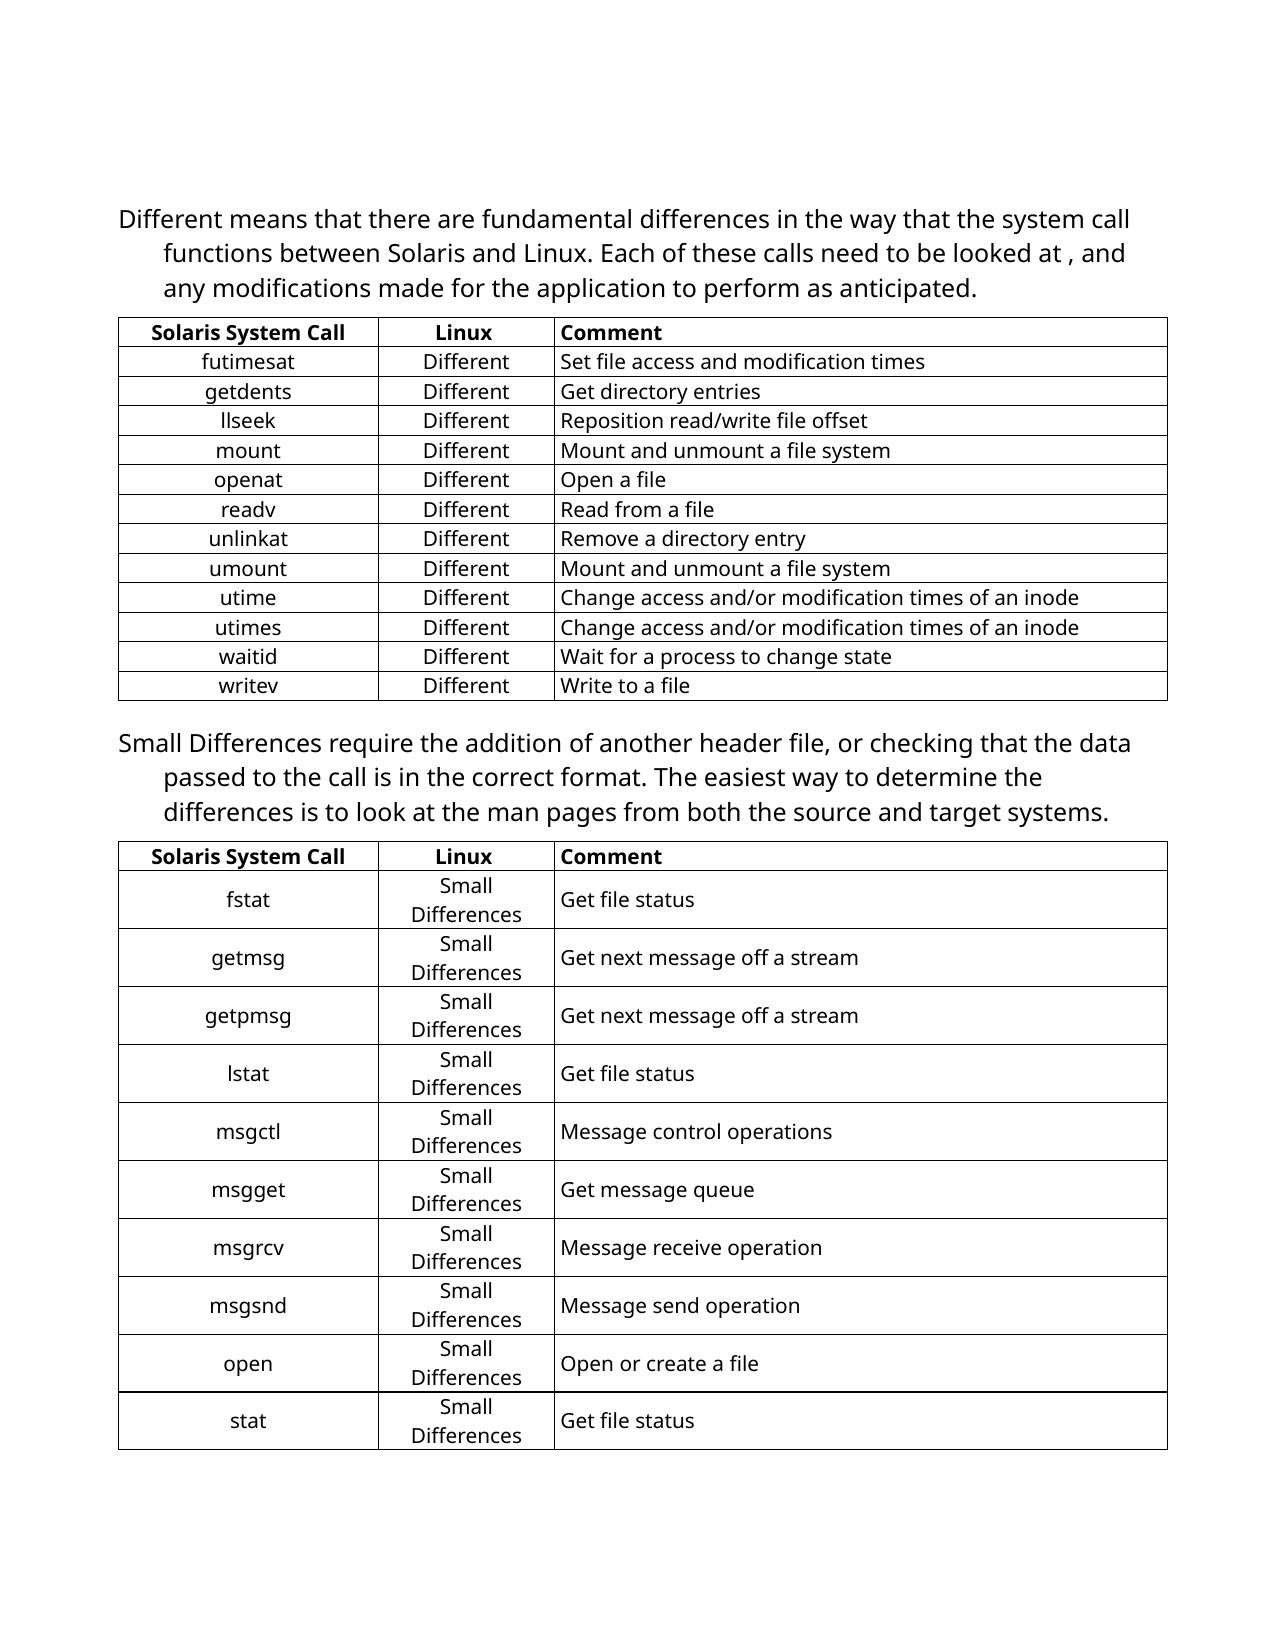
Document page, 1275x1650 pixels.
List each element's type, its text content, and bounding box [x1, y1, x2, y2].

table_cell Reposition read/write file offset [555, 406, 1167, 435]
table_cell Different [379, 436, 554, 464]
table_cell stat [119, 1393, 378, 1449]
table_cell Get next message off a stream [555, 929, 1167, 986]
table_cell umount [119, 554, 378, 582]
table_cell waitid [119, 642, 378, 671]
table_cell fstat [119, 871, 378, 928]
table_header Comment [555, 842, 1167, 870]
table_cell Mount and unmount a file system [555, 436, 1167, 464]
table_cell Get file status [555, 1045, 1167, 1102]
table_cell Small Differences [379, 1045, 554, 1102]
table_cell open [119, 1335, 378, 1391]
table_cell writev [119, 672, 378, 700]
table_cell msgget [119, 1161, 378, 1218]
table_cell Open a file [555, 465, 1167, 494]
table_cell Small Differences [379, 929, 554, 986]
table_cell msgctl [119, 1103, 378, 1160]
table_cell Different [379, 495, 554, 523]
table_cell Small Differences [379, 871, 554, 928]
table_cell Different [379, 672, 554, 700]
table_header Linux [379, 842, 554, 870]
table_cell Change access and/or modification times of an inode [555, 613, 1167, 641]
table_cell getpmsg [119, 987, 378, 1044]
table_cell Different [379, 524, 554, 553]
table_cell getmsg [119, 929, 378, 986]
table_cell getdents [119, 377, 378, 405]
table_cell Get message queue [555, 1161, 1167, 1218]
table_cell Different [379, 347, 554, 376]
table_cell Small Differences [379, 1219, 554, 1276]
table_cell Small Differences [379, 1277, 554, 1333]
table_cell Message send operation [555, 1277, 1167, 1333]
table_cell Small Differences [379, 1161, 554, 1218]
table_cell Get directory entries [555, 377, 1167, 405]
table_header Comment [555, 318, 1167, 346]
table_cell futimesat [119, 347, 378, 376]
table_cell Get file status [555, 1393, 1167, 1449]
table_cell Wait for a process to change state [555, 642, 1167, 671]
table_cell Different [379, 465, 554, 494]
table_cell Small Differences [379, 1393, 554, 1449]
table_cell openat [119, 465, 378, 494]
table_cell Small Differences [379, 1103, 554, 1160]
table_cell Different [379, 406, 554, 435]
table_cell msgsnd [119, 1277, 378, 1333]
table_cell Write to a file [555, 672, 1167, 700]
text Small Differences require the addition of another header file, or checking that the data passed to the call is in the correct format. The easiest way to determine the differences is to look at the man pages from both the source and target systems. [118, 726, 1157, 828]
table_cell Open or create a file [555, 1335, 1167, 1391]
table_cell Different [379, 583, 554, 612]
table_cell lstat [119, 1045, 378, 1102]
table_cell Different [379, 377, 554, 405]
table_cell Remove a directory entry [555, 524, 1167, 553]
table_header Linux [379, 318, 554, 346]
table_cell readv [119, 495, 378, 523]
table_cell Change access and/or modification times of an inode [555, 583, 1167, 612]
table_cell Different [379, 642, 554, 671]
table_cell Read from a file [555, 495, 1167, 523]
table_cell Different [379, 554, 554, 582]
table_cell msgrcv [119, 1219, 378, 1276]
table_cell mount [119, 436, 378, 464]
table_cell unlinkat [119, 524, 378, 553]
table_header Solaris System Call [119, 318, 378, 346]
table_header Solaris System Call [119, 842, 378, 870]
table_cell Get next message off a stream [555, 987, 1167, 1044]
table_cell Get file status [555, 871, 1167, 928]
table_cell Message receive operation [555, 1219, 1167, 1276]
table_cell Small Differences [379, 1335, 554, 1391]
table_cell Mount and unmount a file system [555, 554, 1167, 582]
table_cell Small Differences [379, 987, 554, 1044]
text Different means that there are fundamental differences in the way that the system call functions between Solaris and Linux. Each of these calls need to be looked at , and any modifications made for the application to perform as anticipated. [118, 202, 1157, 304]
table_cell Set file access and modification times [555, 347, 1167, 376]
table_cell utimes [119, 613, 378, 641]
table_cell Message control operations [555, 1103, 1167, 1160]
table_cell llseek [119, 406, 378, 435]
table_cell Different [379, 613, 554, 641]
table_cell utime [119, 583, 378, 612]
